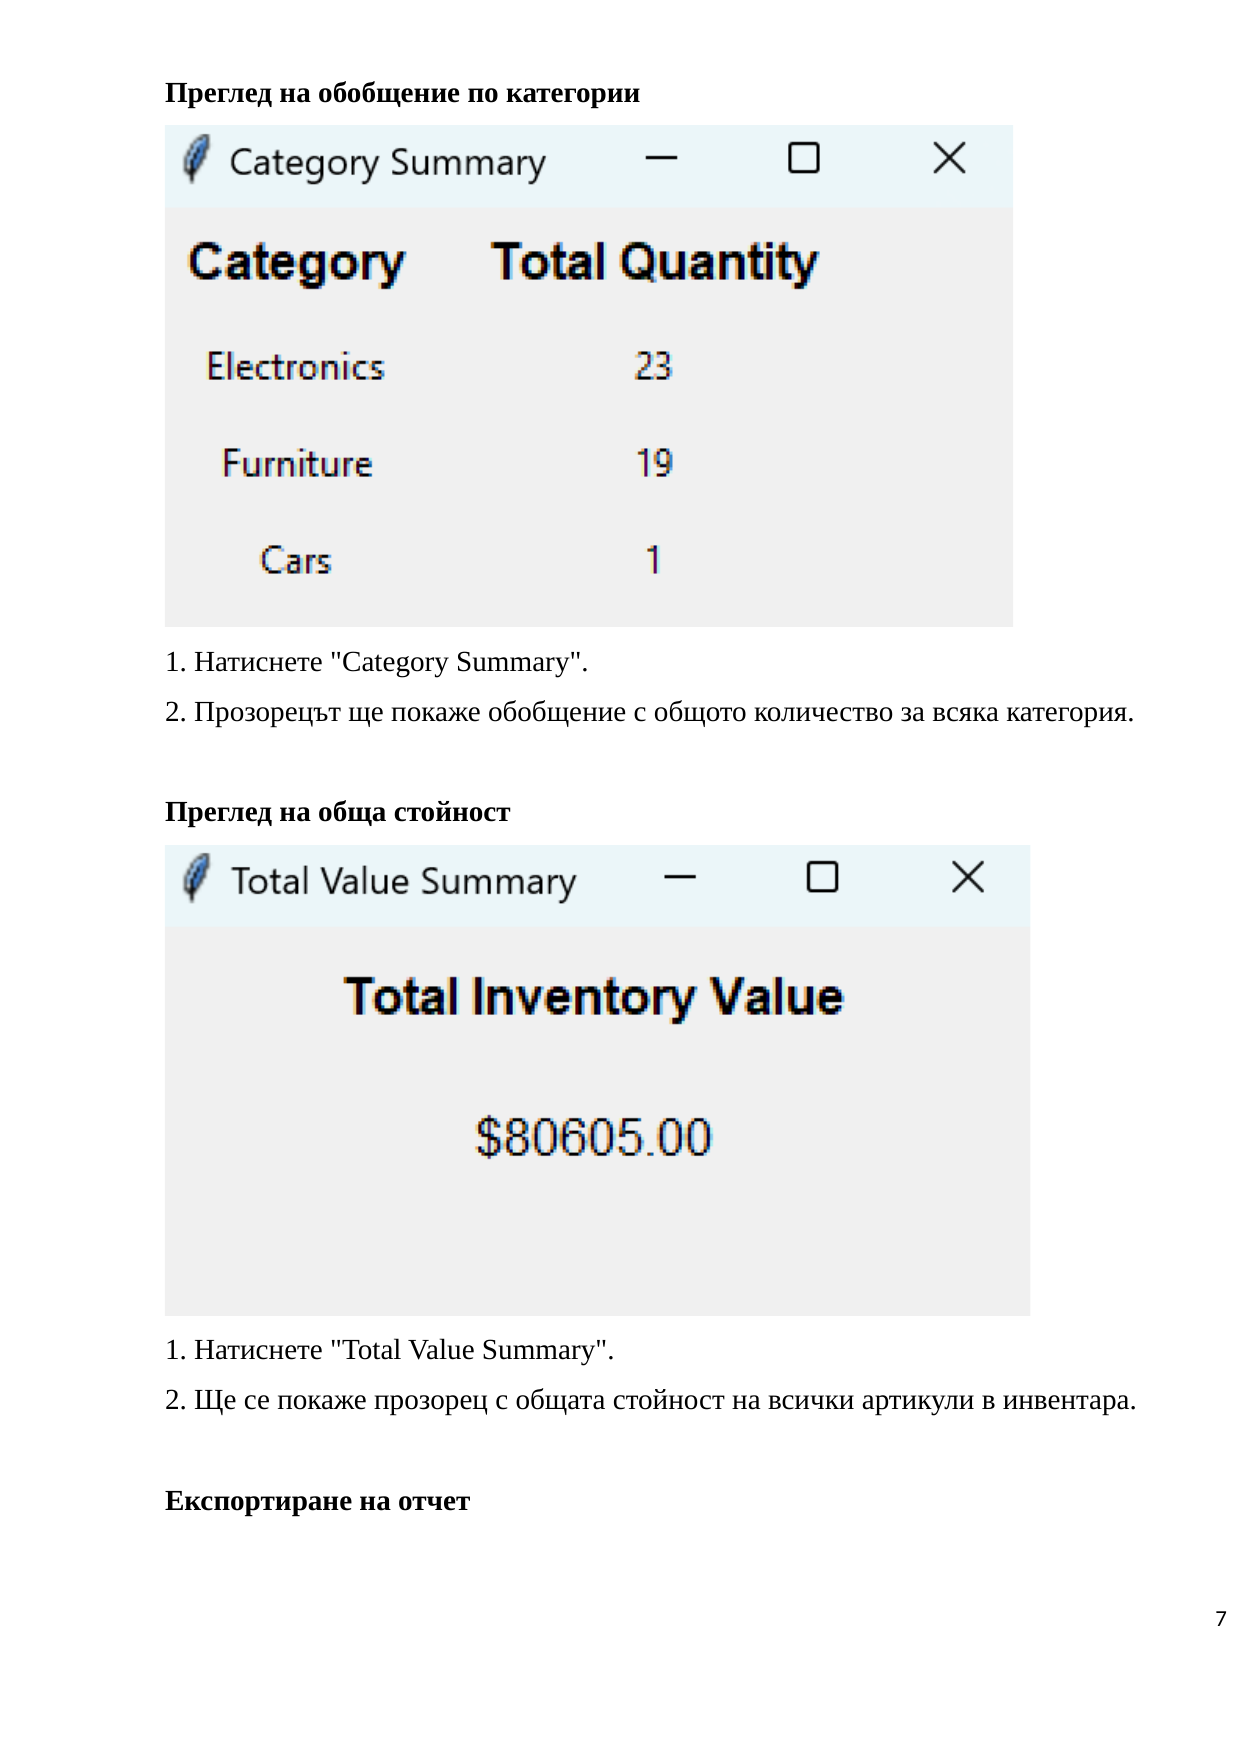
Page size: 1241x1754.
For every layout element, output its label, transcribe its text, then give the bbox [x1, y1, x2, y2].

text 2. Ще се покаже прозорец с общата стойност на всички артикули в инвентара. [165, 1382, 1152, 1416]
text Преглед на обобщение по категории [165, 75, 1152, 108]
text Експортиране на отчет [165, 1483, 1152, 1516]
text 1. Натиснете "Category Summary". [165, 644, 1152, 677]
text 1. Натиснете "Total Value Summary". [165, 1332, 1152, 1366]
text Преглед на обща стойност [165, 794, 1152, 828]
text 2. Прозорецът ще покаже обобщение с общото количество за всяка категория. [165, 694, 1152, 727]
